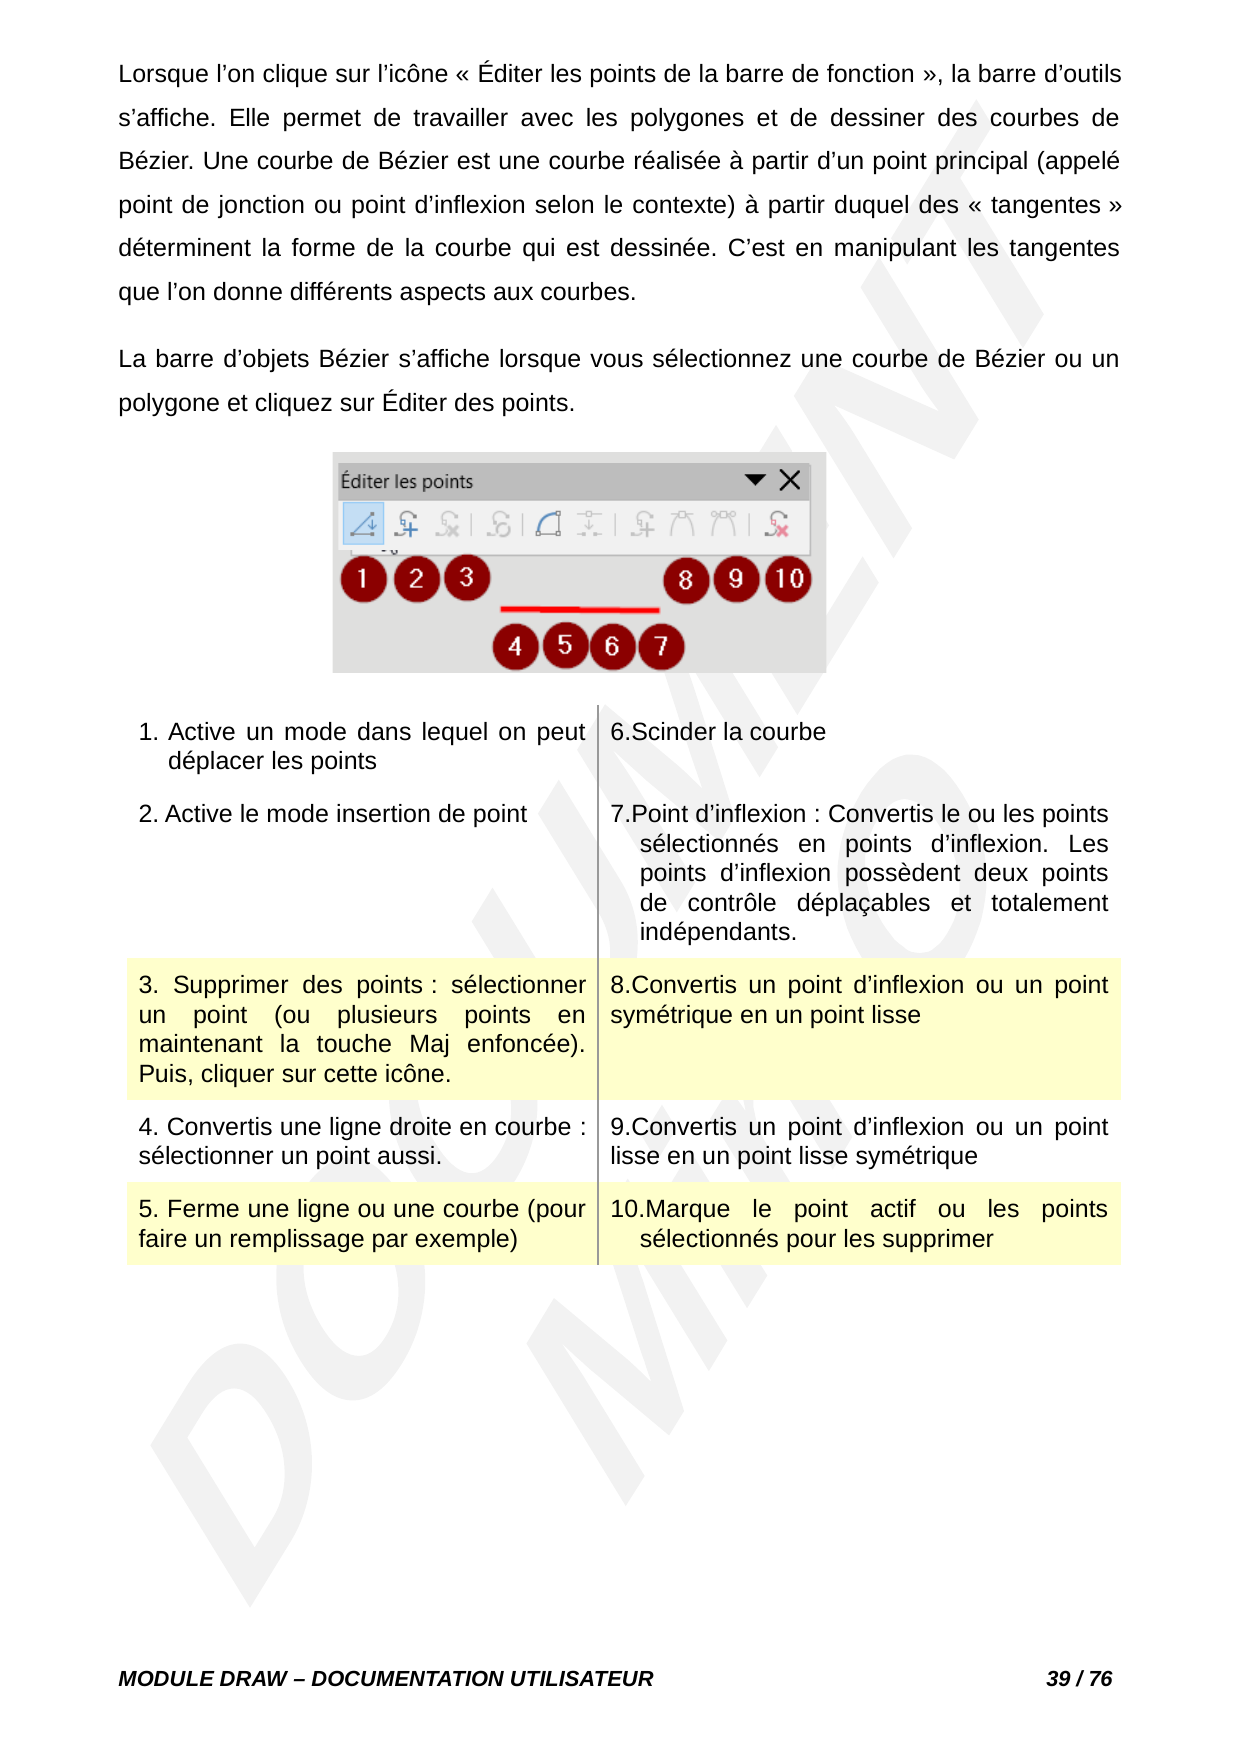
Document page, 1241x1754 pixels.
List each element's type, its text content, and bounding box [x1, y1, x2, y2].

table_header 6.Scinder la courbe [599, 705, 1121, 787]
text Lorsque l’on clique sur l’icône « Éditer les points de la barre de fonction », la barre d’outils s’affiche. Elle permet de travailler avec les polygones et de dessiner des courbes de Bézier. Une courbe de Bézier est une courbe réalisée à partir d’un point principal (appelé point de jonction ou point d’inflexion selon le contexte) à partir duquel des « tangentes » déterminent la forme de la courbe qui est dessinée. C’est en manipulant les tangentes que l’on donne différents aspects aux courbes. [118, 59, 1122, 306]
text La barre d’objets Bézier s’affiche lorsque vous sélectionnez une courbe de Bézier ou un polygone et cliquez sur Éditer des points. [118, 344, 1122, 417]
table_cell 5. Ferme une ligne ou une courbe (pour faire un remplissage par exemple) [127, 1182, 597, 1265]
table_cell 3. Supprimer des points : sélectionner un point (ou plusieurs points en maintenant la touche Maj enfoncée). Puis, cliquer sur cette icône. [127, 958, 597, 1100]
table_cell 8.Convertis un point d’inflexion ou un point symétrique en un point lisse [599, 958, 1121, 1100]
table_cell 10.Marque le point actif ou les points sélectionnés pour les supprimer [599, 1182, 1121, 1265]
table_cell 7.Point d’inflexion : Convertis le ou les points sélectionnés en points d’inflexion. Les points d’inflexion possèdent deux points de contrôle déplaçables et totalement indépendants. [599, 787, 1121, 958]
table_cell 2. Active le mode insertion de point [127, 787, 597, 958]
table_cell 4. Convertis une ligne droite en courbe : sélectionner un point aussi. [127, 1100, 597, 1182]
table_header 1. Active un mode dans lequel on peut déplacer les points [127, 705, 597, 787]
table_cell 9.Convertis un point d’inflexion ou un point lisse en un point lisse symétrique [599, 1100, 1121, 1182]
picture [332, 452, 827, 673]
